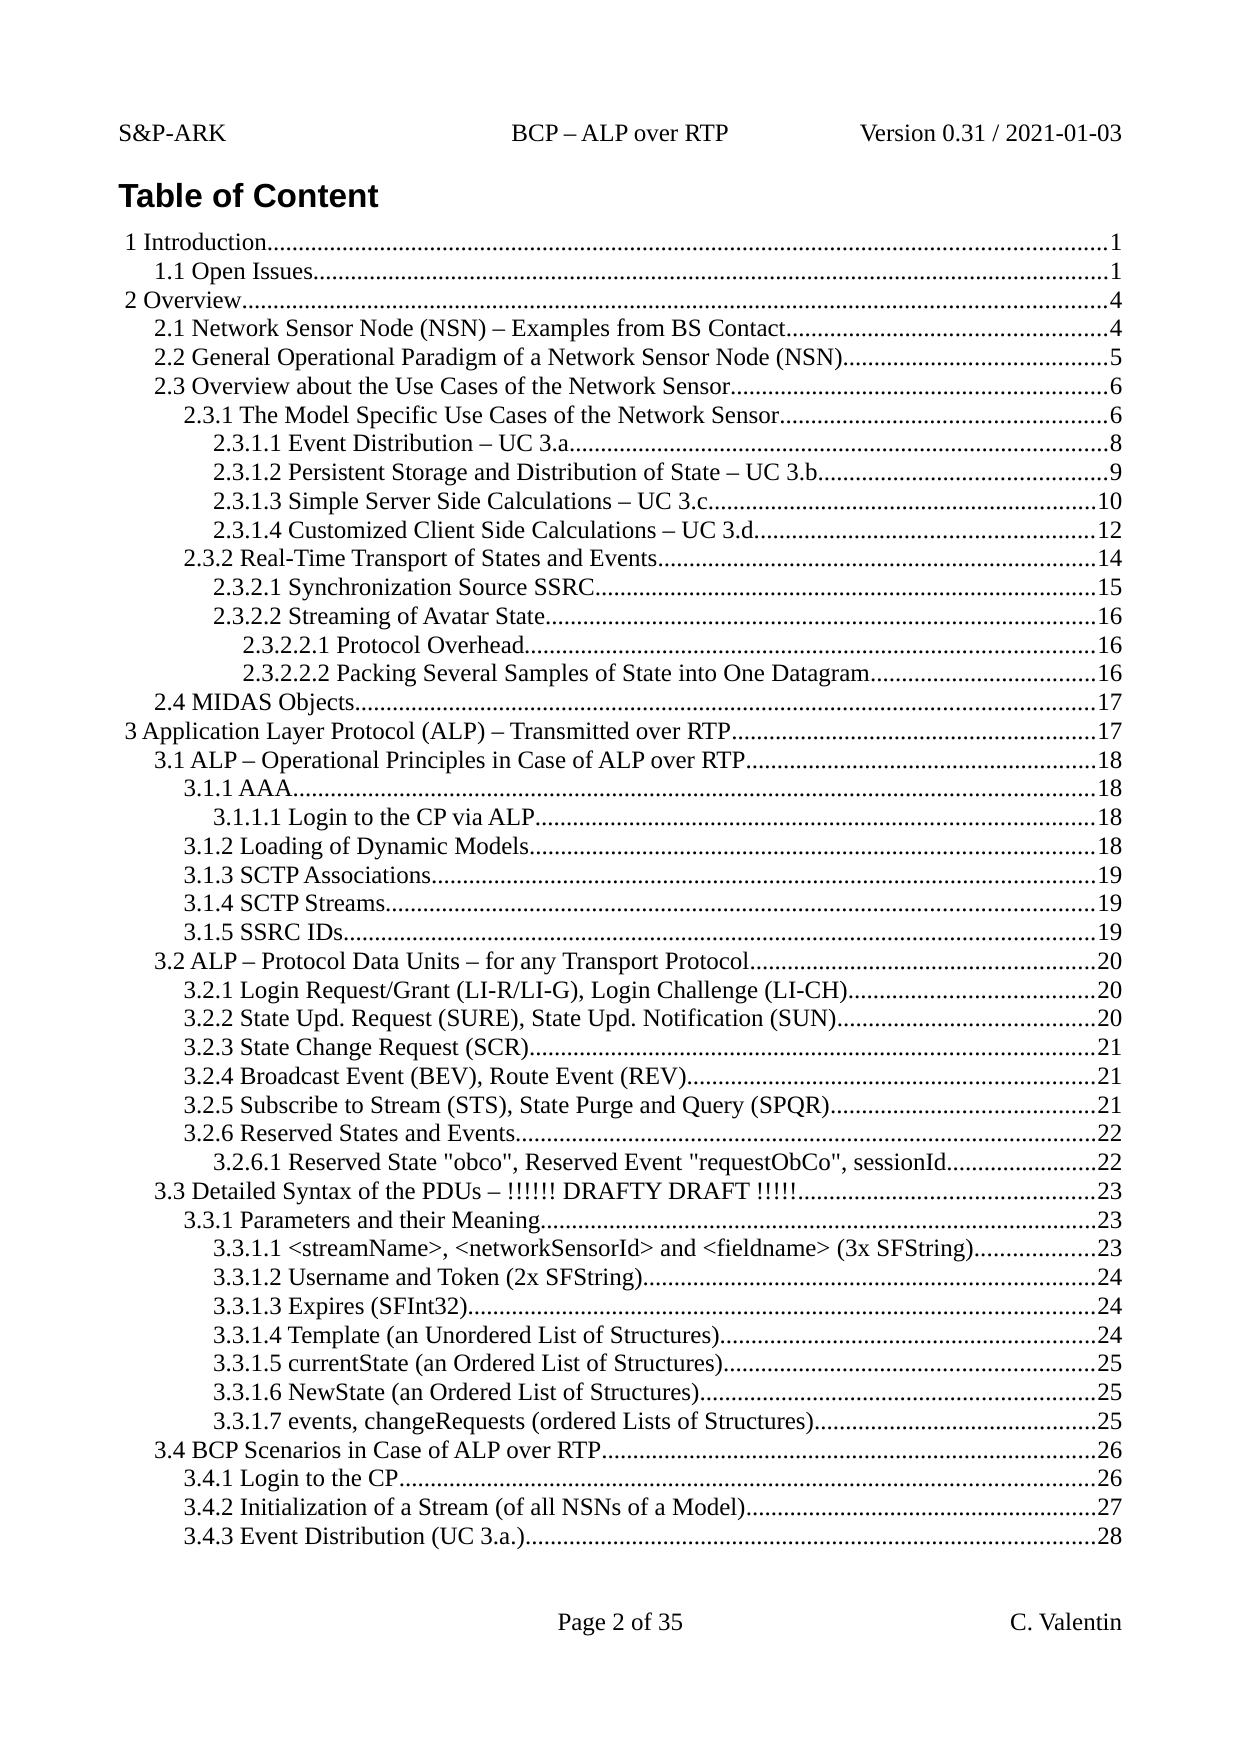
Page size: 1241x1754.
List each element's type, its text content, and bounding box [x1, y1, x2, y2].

text 2 Overview 4 [118, 285, 1122, 313]
text 3.3.1 Parameters and their Meaning 23 [177, 1205, 1122, 1233]
text 3.4.3 Event Distribution (UC 3.a.) 28 [177, 1521, 1122, 1550]
text 3.3.1.7 events, changeRequests (ordered Lists of Structures) 25 [207, 1406, 1122, 1435]
text 3.2.2 State Upd. Request (SURE), State Upd. Notification (SUN) 20 [177, 1003, 1122, 1032]
text 3.3.1.1 <streamName>, <networkSensorId> and <fieldname> (3x SFString) 23 [207, 1233, 1122, 1262]
text 3.2.1 Login Request/Grant (LI-R/LI-G), Login Challenge (LI-CH) 20 [177, 975, 1122, 1003]
text 3.3 Detailed Syntax of the PDUs – !!!!!! DRAFTY DRAFT !!!!! 23 [148, 1176, 1122, 1205]
text 2.2 General Operational Paradigm of a Network Sensor Node (NSN) 5 [148, 342, 1122, 371]
text 2.3.2 Real-Time Transport of States and Events 14 [177, 543, 1122, 572]
text 3.2.6.1 Reserved State "obco", Reserved Event "requestObCo", sessionId 22 [207, 1147, 1122, 1176]
text 3 Application Layer Protocol (ALP) – Transmitted over RTP 17 [118, 716, 1122, 745]
text 2.3 Overview about the Use Cases of the Network Sensor 6 [148, 371, 1122, 400]
text 2.3.1.1 Event Distribution – UC 3.a. 8 [207, 428, 1122, 457]
text 2.3.1 The Model Specific Use Cases of the Network Sensor 6 [177, 400, 1122, 428]
text 3.4.2 Initialization of a Stream (of all NSNs of a Model) 27 [177, 1492, 1122, 1521]
text 2.3.1.2 Persistent Storage and Distribution of State – UC 3.b. 9 [207, 457, 1122, 486]
text 3.1.4 SCTP Streams 19 [177, 888, 1122, 917]
text 3.1 ALP – Operational Principles in Case of ALP over RTP 18 [148, 745, 1122, 773]
text 1 Introduction 1 [118, 227, 1122, 256]
text 3.1.1.1 Login to the CP via ALP 18 [207, 802, 1122, 831]
text 2.3.2.2 Streaming of Avatar State 16 [207, 601, 1122, 630]
text 3.1.5 SSRC IDs 19 [177, 917, 1122, 946]
text 2.3.2.1 Synchronization Source SSRC 15 [207, 572, 1122, 601]
text 3.2.4 Broadcast Event (BEV), Route Event (REV) 21 [177, 1061, 1122, 1090]
subtitle Table of Content [118, 176, 1122, 215]
text 2.3.1.4 Customized Client Side Calculations – UC 3.d. 12 [207, 515, 1122, 543]
text 3.3.1.4 Template (an Unordered List of Structures) 24 [207, 1320, 1122, 1348]
text 3.2 ALP – Protocol Data Units – for any Transport Protocol 20 [148, 946, 1122, 975]
text 2.3.2.2.1 Protocol Overhead 16 [236, 630, 1122, 658]
text 3.2.3 State Change Request (SCR) 21 [177, 1032, 1122, 1061]
text 3.3.1.3 Expires (SFInt32) 24 [207, 1291, 1122, 1320]
text 3.1.2 Loading of Dynamic Models 18 [177, 831, 1122, 860]
text 3.4 BCP Scenarios in Case of ALP over RTP 26 [148, 1435, 1122, 1463]
text 3.2.6 Reserved States and Events 22 [177, 1118, 1122, 1147]
text 3.2.5 Subscribe to Stream (STS), State Purge and Query (SPQR) 21 [177, 1090, 1122, 1118]
text 1.1 Open Issues 1 [148, 256, 1122, 285]
text 3.1.3 SCTP Associations 19 [177, 860, 1122, 888]
text 2.1 Network Sensor Node (NSN) – Examples from BS Contact 4 [148, 313, 1122, 342]
text 3.3.1.5 currentState (an Ordered List of Structures) 25 [207, 1348, 1122, 1377]
text 2.3.2.2.2 Packing Several Samples of State into One Datagram 16 [236, 658, 1122, 687]
text 2.3.1.3 Simple Server Side Calculations – UC 3.c. 10 [207, 486, 1122, 515]
text 3.4.1 Login to the CP 26 [177, 1463, 1122, 1492]
text 3.3.1.6 NewState (an Ordered List of Structures) 25 [207, 1377, 1122, 1406]
text 3.1.1 AAA 18 [177, 773, 1122, 802]
text 3.3.1.2 Username and Token (2x SFString) 24 [207, 1262, 1122, 1291]
text 2.4 MIDAS Objects 17 [148, 687, 1122, 716]
